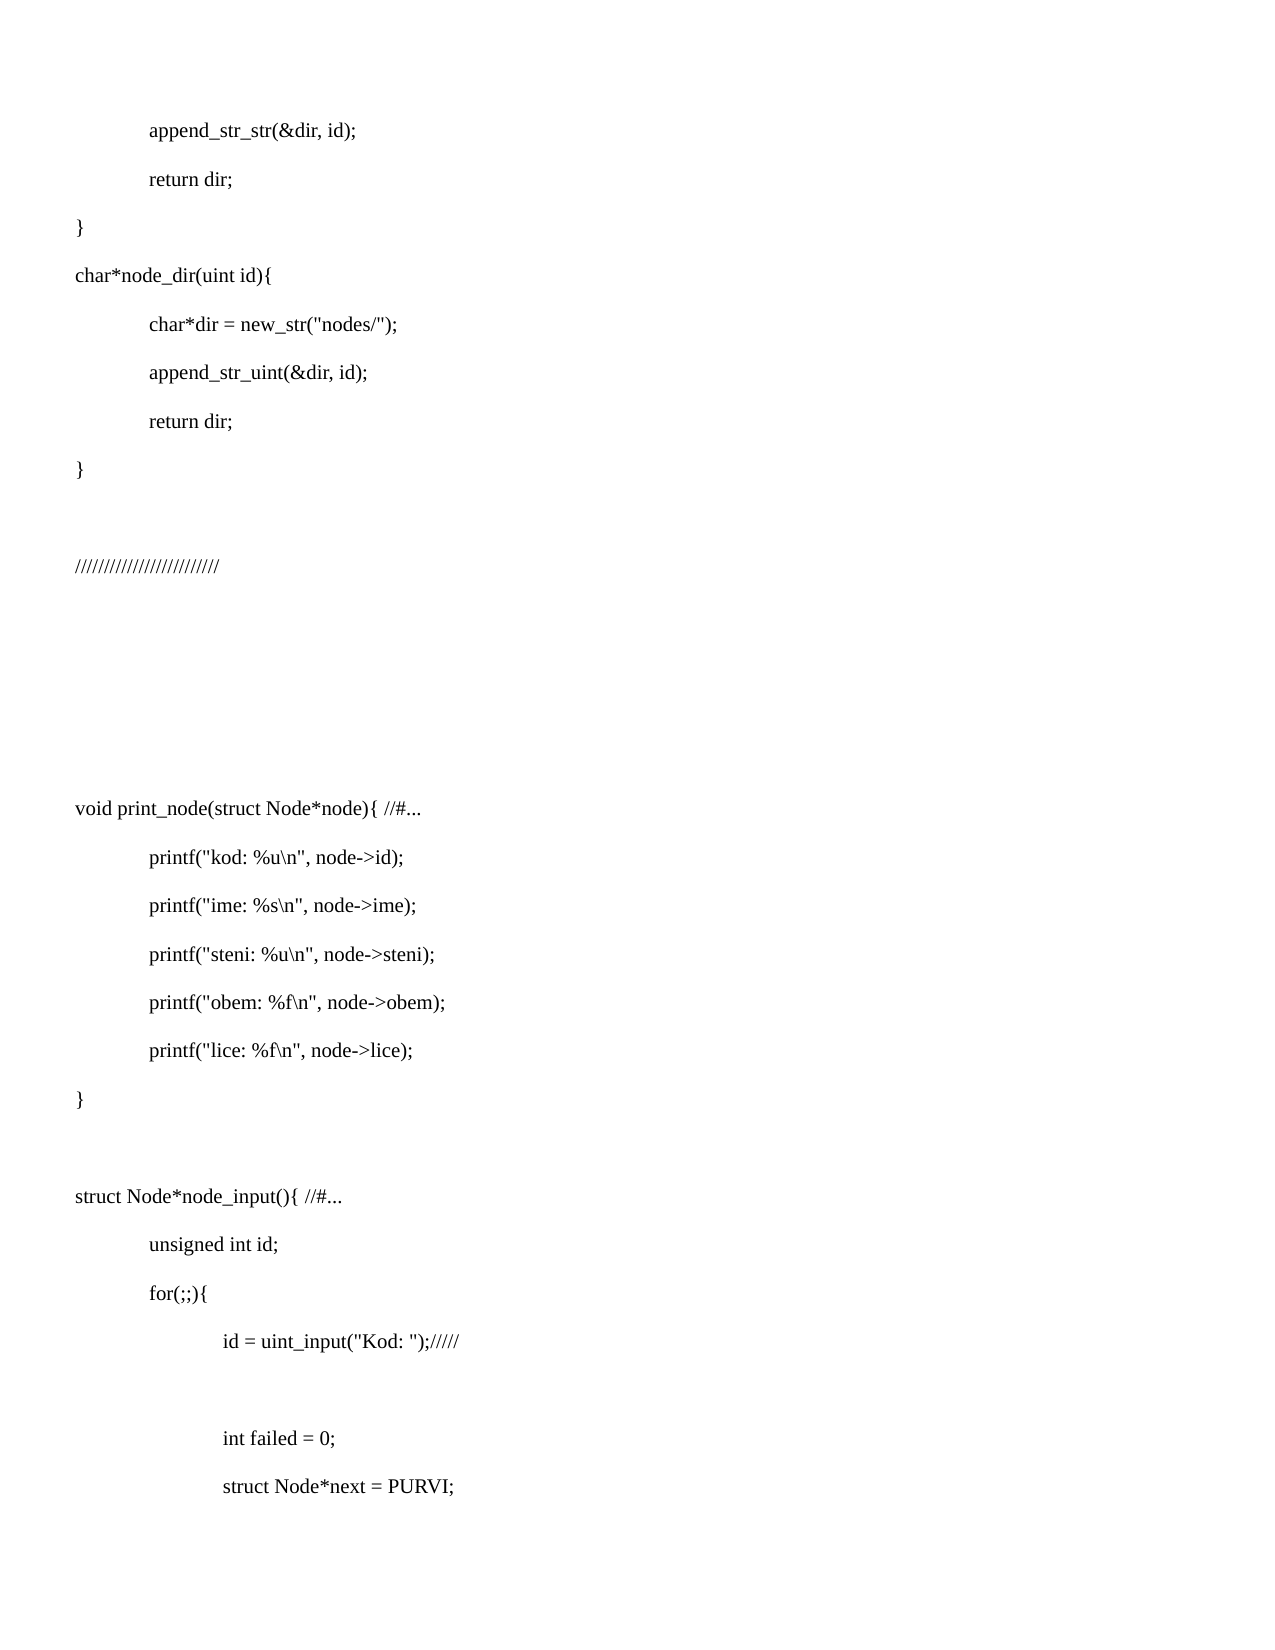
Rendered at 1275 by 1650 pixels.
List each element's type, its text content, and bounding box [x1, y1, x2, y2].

text struct Node*node_input(){ //#... [75, 1184, 1209, 1208]
text char*dir = new_str("nodes/"); [75, 312, 1209, 336]
text printf("ime: %s\n", node->ime); [75, 893, 1209, 917]
text append_str_str(&dir, id); [75, 118, 1209, 142]
text return dir; [75, 167, 1209, 191]
text printf("kod: %u\n", node->id); [75, 845, 1209, 869]
text } [75, 215, 1209, 239]
text printf("lice: %f\n", node->lice); [75, 1038, 1209, 1062]
text printf("steni: %u\n", node->steni); [75, 942, 1209, 966]
text printf("obem: %f\n", node->obem); [75, 990, 1209, 1014]
text } [75, 457, 1209, 481]
text } [75, 1087, 1209, 1111]
text return dir; [75, 409, 1209, 433]
text ///////////////////////// [75, 554, 1209, 578]
text append_str_uint(&dir, id); [75, 360, 1209, 384]
text char*node_dir(uint id){ [75, 263, 1209, 287]
text id = uint_input("Kod: ");///// [75, 1329, 1209, 1353]
text for(;;){ [75, 1281, 1209, 1305]
text unsigned int id; [75, 1232, 1209, 1256]
text int failed = 0; [75, 1426, 1209, 1450]
text void print_node(struct Node*node){ //#... [75, 796, 1209, 820]
text struct Node*next = PURVI; [75, 1474, 1209, 1498]
